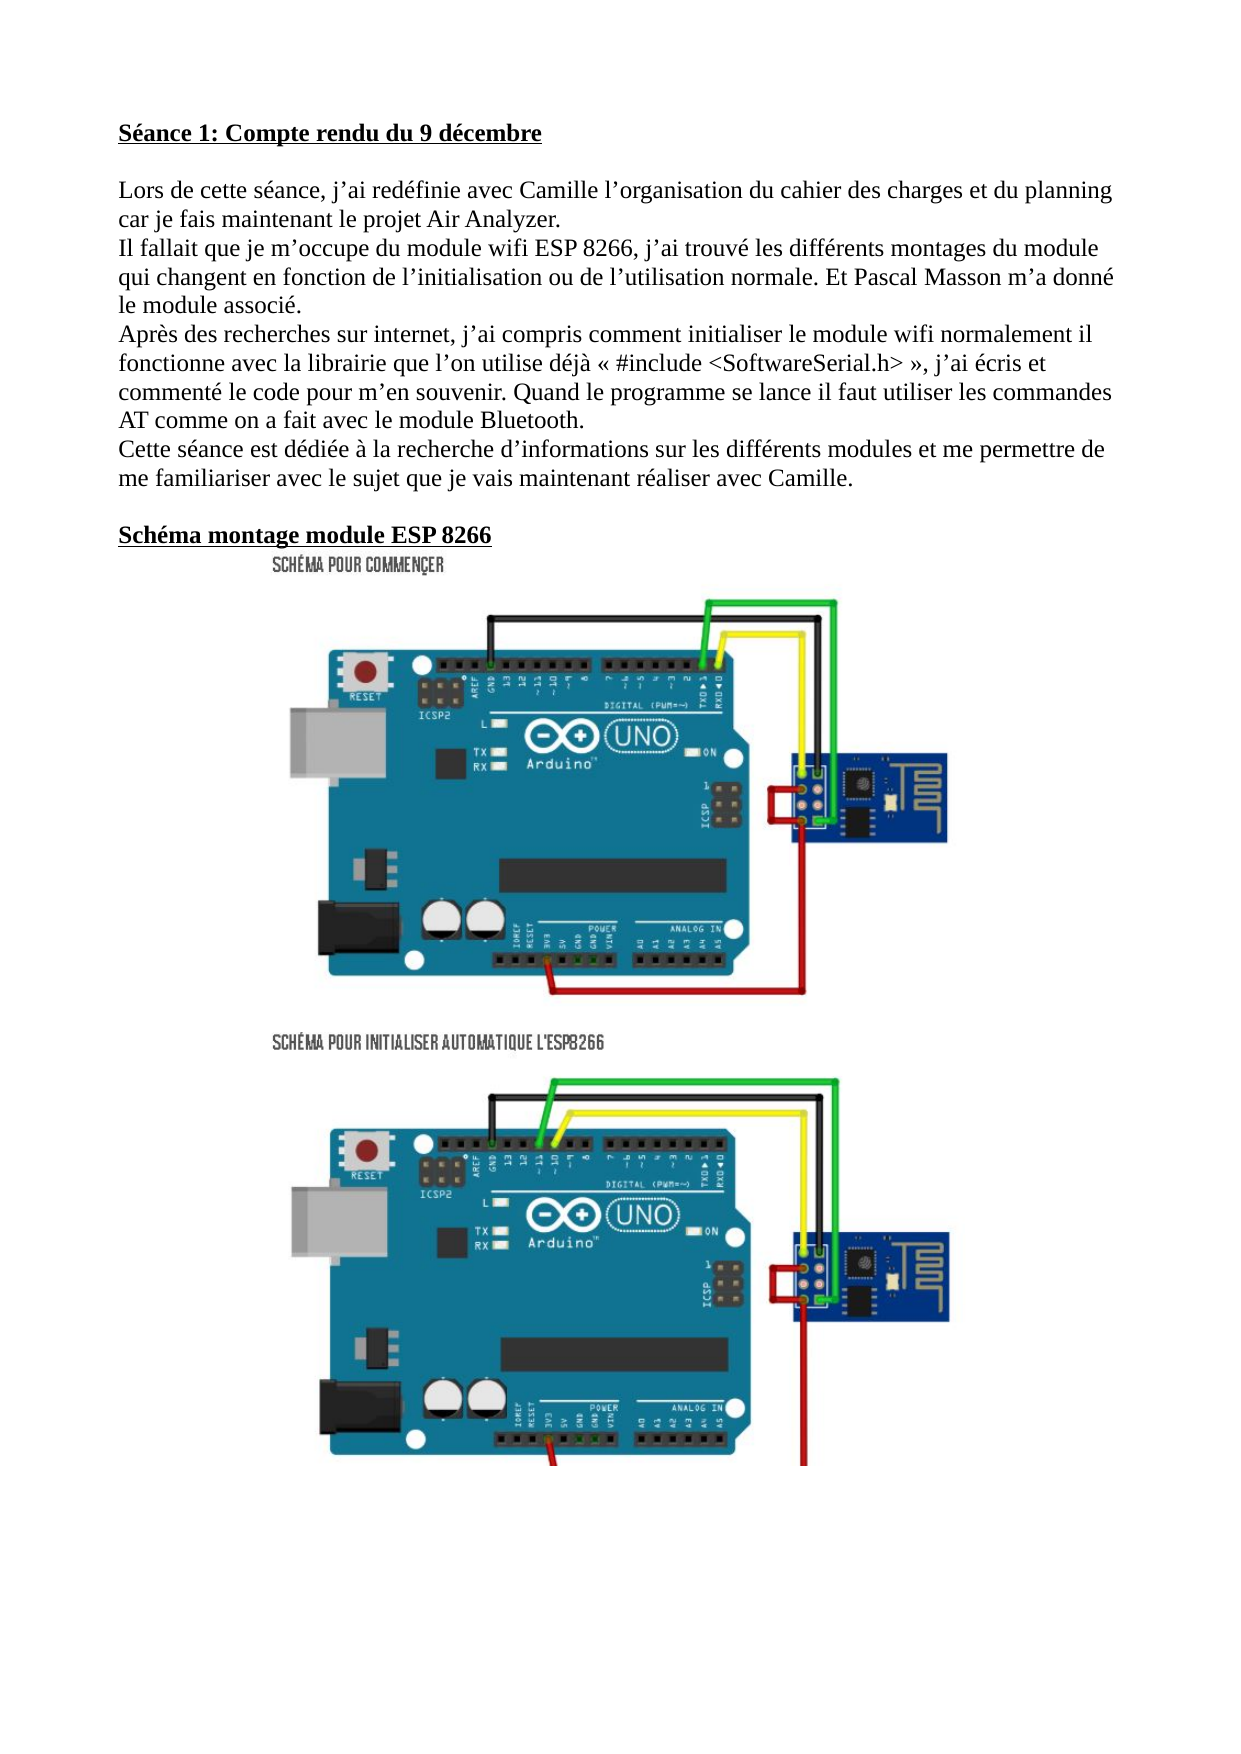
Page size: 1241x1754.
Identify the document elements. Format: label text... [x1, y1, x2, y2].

text Lors de cette séance, j’ai redéfinie avec Camille l’organisation du cahier des charges et du planning car je fais maintenant le projet Air Analyzer. [118, 176, 1122, 233]
text Cette séance est dédiée à la recherche d’informations sur les différents modules et me permettre de me familiariser avec le sujet que je vais maintenant réaliser avec Camille. [118, 434, 1122, 492]
text Il fallait que je m’occupe du module wifi ESP 8266, j’ai trouvé les différents montages du module qui changent en fonction de l’initialisation ou de l’utilisation normale. Et Pascal Masson m’a donné le module associé. [118, 233, 1122, 319]
text Schéma montage module ESP 8266 [118, 521, 1122, 549]
text Après des recherches sur internet, j’ai compris comment initialiser le module wifi normalement il fonctionne avec la librairie que l’on utilise déjà « #include <SoftwareSerial.h> », j’ai écris et commenté le code pour m’en souvenir. Quand le programme se lance il faut utiliser les commandes AT comme on a fait avec le module Bluetooth. [118, 319, 1122, 434]
text Séance 1: Compte rendu du 9 décembre [118, 118, 1122, 147]
